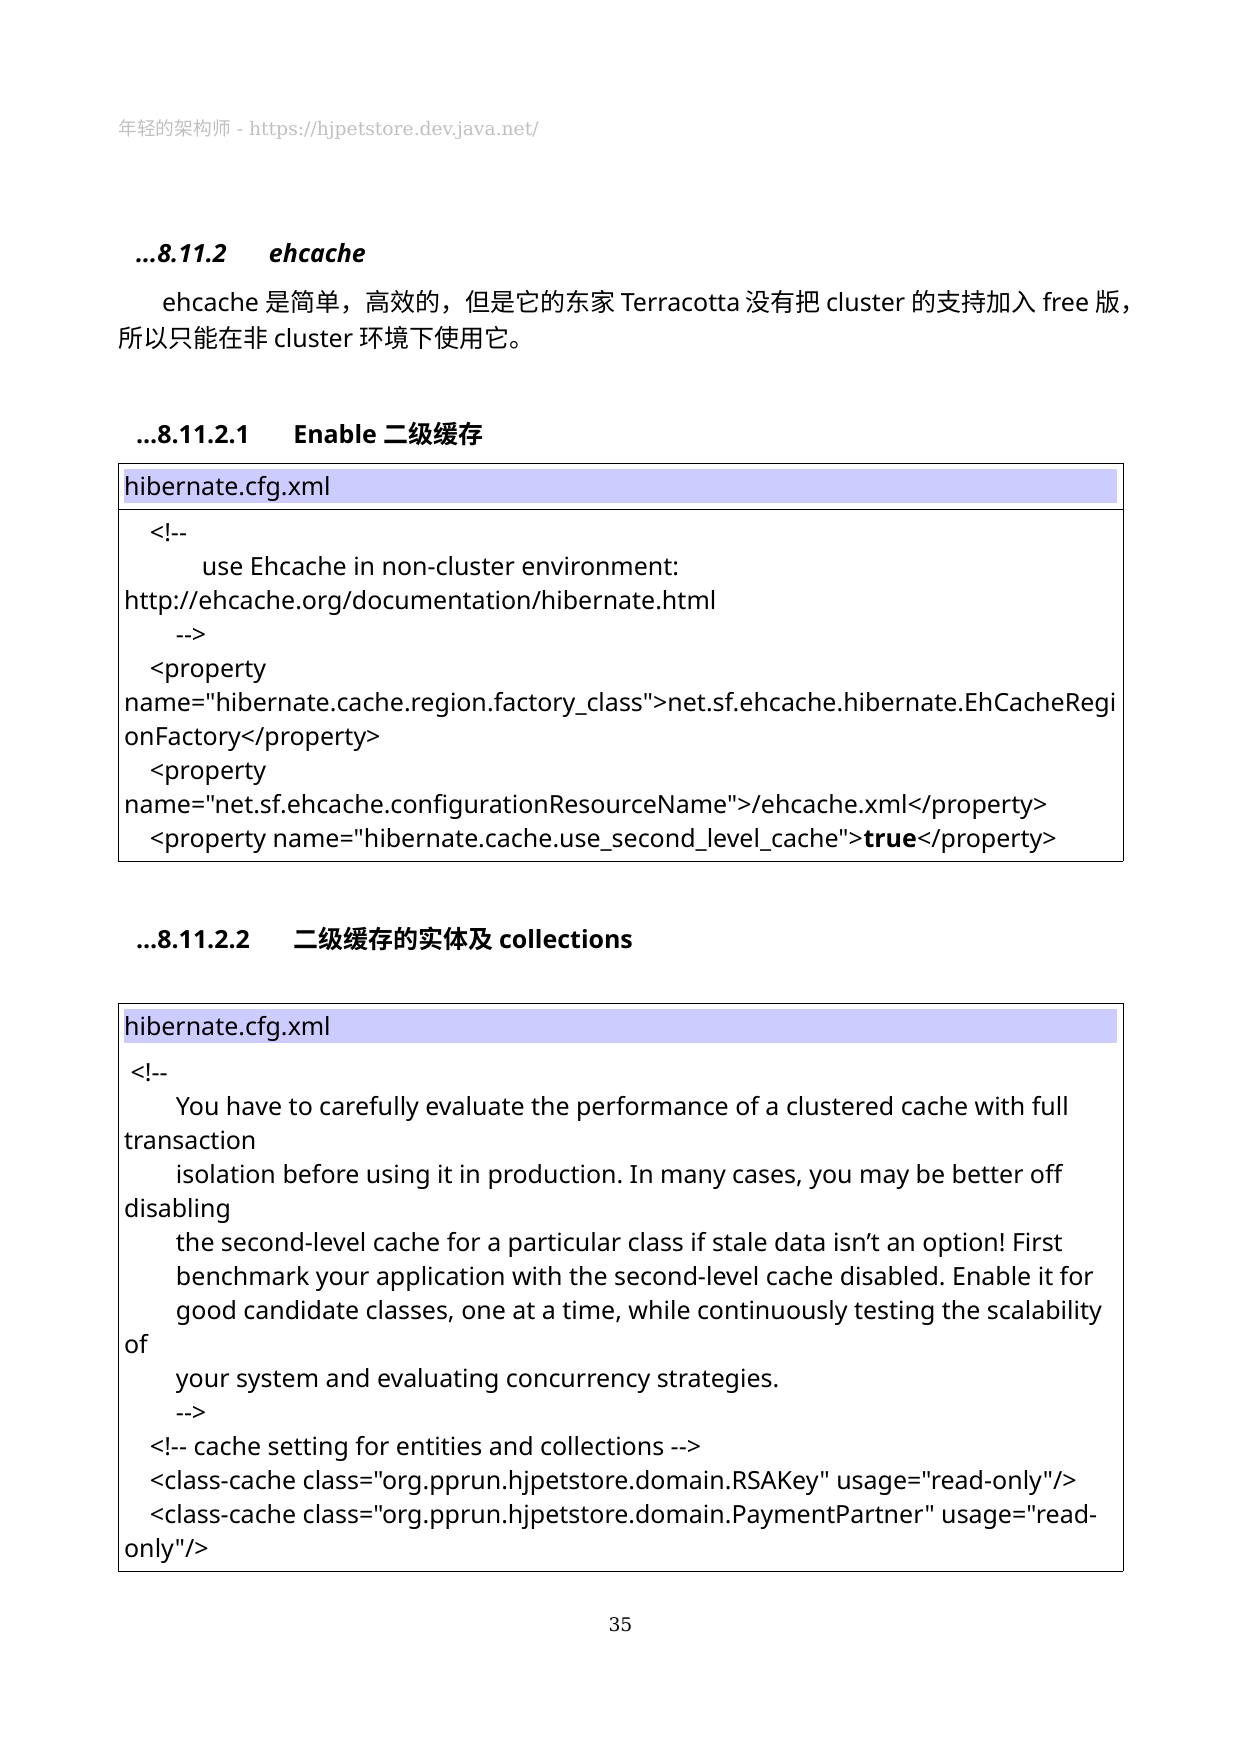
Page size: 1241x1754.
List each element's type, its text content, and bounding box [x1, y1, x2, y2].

table_header hibernate.cfg.xml [119, 464, 1123, 509]
table_header hibernate.cfg.xml [119, 1004, 1123, 1048]
table_cell <!-- use Ehcache in non-cluster environment: http://ehcache.org/documentation/hibernate.html --> <property name="hibernate.cache.region.factory_class">net.sf.ehcache.hibernate.EhCacheRegionFactory</property> <property name="net.sf.ehcache.configurationResourceName">/ehcache.xml</property> <property name="hibernate.cache.use_second_level_cache">true</property> [119, 510, 1123, 861]
table_cell <!-- You have to carefully evaluate the performance of a clustered cache with full transaction isolation before using it in production. In many cases, you may be better off disabling the second-level cache for a particular class if stale data isn’t an option! First benchmark your application with the second-level cache disabled. Enable it for good candidate classes, one at a time, while continuously testing the scalability of your system and evaluating concurrency strategies. --> <!-- cache setting for entities and collections --> <class-cache class="org.pprun.hjpetstore.domain.RSAKey" usage="read-only"/> <class-cache class="org.pprun.hjpetstore.domain.PaymentPartner" usage="read-only"/> [119, 1049, 1123, 1571]
text ehcache 是简单，高效的，但是它的东家Terracotta没有把 cluster 的支持加入 free 版，所以只能在非 cluster 环境下使用它。 [118, 283, 1122, 355]
subtitle Enable 二级缓存 [136, 414, 1122, 451]
subtitle 二级缓存的实体及 collections [136, 920, 1122, 956]
subtitle ehcache [136, 236, 1122, 270]
